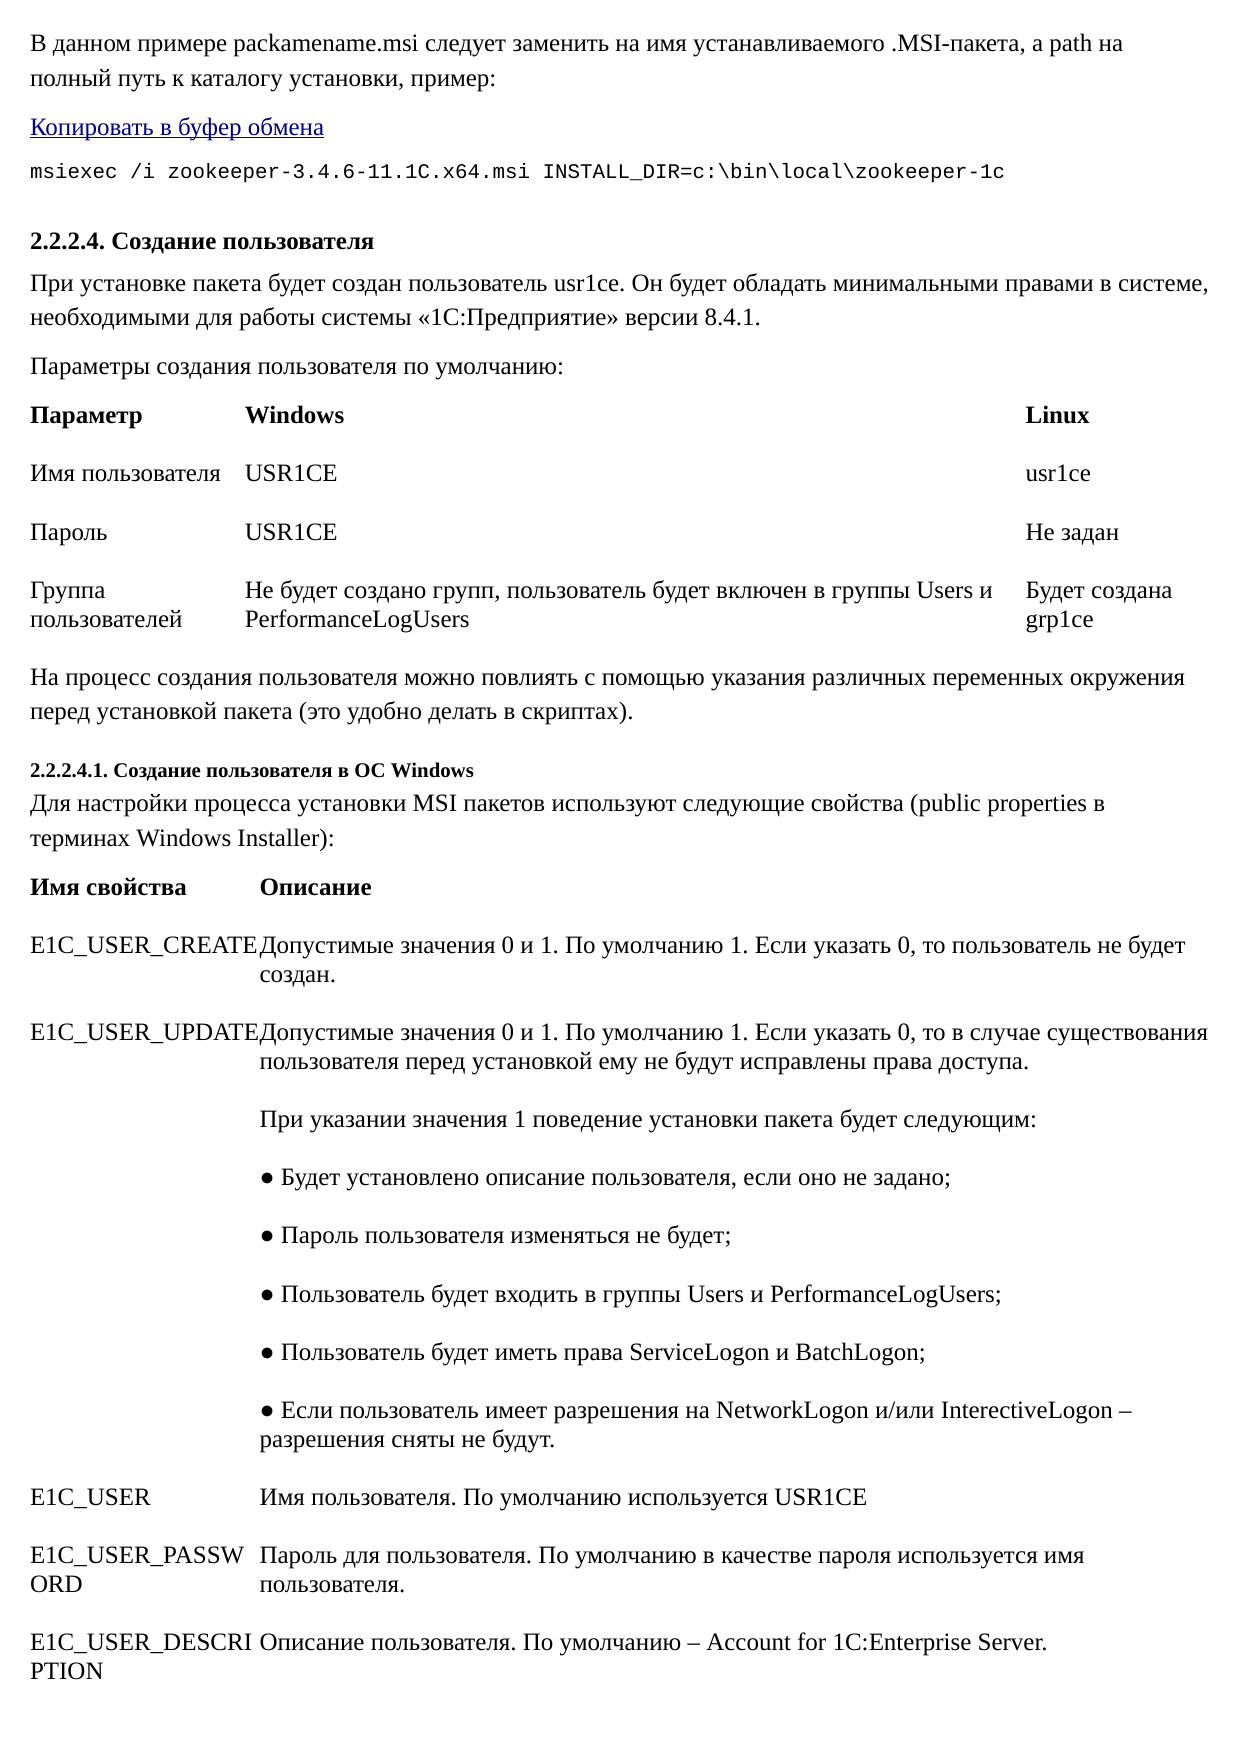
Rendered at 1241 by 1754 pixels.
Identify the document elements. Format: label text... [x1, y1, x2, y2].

table_header Параметр [30, 400, 244, 458]
table_cell E1C_USER_CREATE [30, 930, 259, 1017]
table_header Описание [259, 872, 1211, 930]
table_cell usr1ce [1025, 459, 1211, 517]
table_cell E1C_USER [30, 1482, 259, 1540]
table_cell USR1CE [245, 517, 1025, 575]
text Параметры создания пользователя по умолчанию: [30, 351, 1211, 380]
text Для настройки процесса установки MSI пакетов используют следующие свойства (public properties в терминах Windows Installer): [30, 788, 1211, 851]
subtitle 2.2.2.4. Создание пользователя [30, 226, 1211, 255]
table_header Windows [245, 400, 1025, 458]
table_cell Пароль [30, 517, 244, 575]
text На процесс создания пользователя можно повлиять с помощью указания различных переменных окружения перед установкой пакета (это удобно делать в скриптах). [30, 662, 1211, 725]
table_cell E1C_USER_PASSWORD [30, 1540, 259, 1627]
subtitle 2.2.2.4.1. Создание пользователя в ОС Windows [30, 758, 1211, 782]
table_cell E1C_USER_DESCRIPTION [30, 1627, 259, 1714]
table_cell Допустимые значения 0 и 1. По умолчанию 1. Если указать 0, то в случае существования пользователя перед установкой ему не будут исправлены права доступа. При указании значения 1 поведение установки пакета будет следующим: ● Будет установлено описание пользователя, если оно не задано; ● Пароль пользователя изменяться не будет; ● Пользователь будет входить в группы Users и PerformanceLogUsers; ● Пользователь будет иметь права ServiceLogon и BatchLogon; ● Если пользователь имеет разрешения на NetworkLogon и/или InterectiveLogon – разрешения сняты не будут. [259, 1017, 1211, 1482]
text Копировать в буфер обмена [30, 112, 1211, 140]
text В данном примере packamename.msi следует заменить на имя устанавливаемого .MSI-пакета, а path на полный путь к каталогу установки, пример: [30, 28, 1211, 91]
table_cell Не задан [1025, 517, 1211, 575]
table_cell Пароль для пользователя. По умолчанию в качестве пароля используется имя пользователя. [259, 1540, 1211, 1627]
table_cell Имя пользователя [30, 459, 244, 517]
table_cell E1C_USER_UPDATE [30, 1017, 259, 1482]
text При установке пакета будет создан пользователь usr1ce. Он будет обладать минимальными правами в системе, необходимыми для работы системы «1С:Предприятие» версии 8.4.1. [30, 268, 1211, 331]
text msiexec /i zookeeper-3.4.6-11.1C.x64.msi INSTALL_DIR=c:\bin\local\zookeeper-1c [30, 161, 1211, 184]
table_cell Допустимые значения 0 и 1. По умолчанию 1. Если указать 0, то пользователь не будет создан. [259, 930, 1211, 1017]
table_header Имя свойства [30, 872, 259, 930]
table_cell Не будет создано групп, пользователь будет включен в группы Users и PerformanceLogUsers [245, 575, 1025, 662]
table_cell USR1CE [245, 459, 1025, 517]
table_cell Описание пользователя. По умолчанию – Account for 1C:Enterprise Server. [259, 1627, 1211, 1714]
table_cell Имя пользователя. По умолчанию используется USR1CE [259, 1482, 1211, 1540]
table_cell Группа пользователей [30, 575, 244, 662]
table_header Linux [1025, 400, 1211, 458]
table_cell Будет создана grp1ce [1025, 575, 1211, 662]
